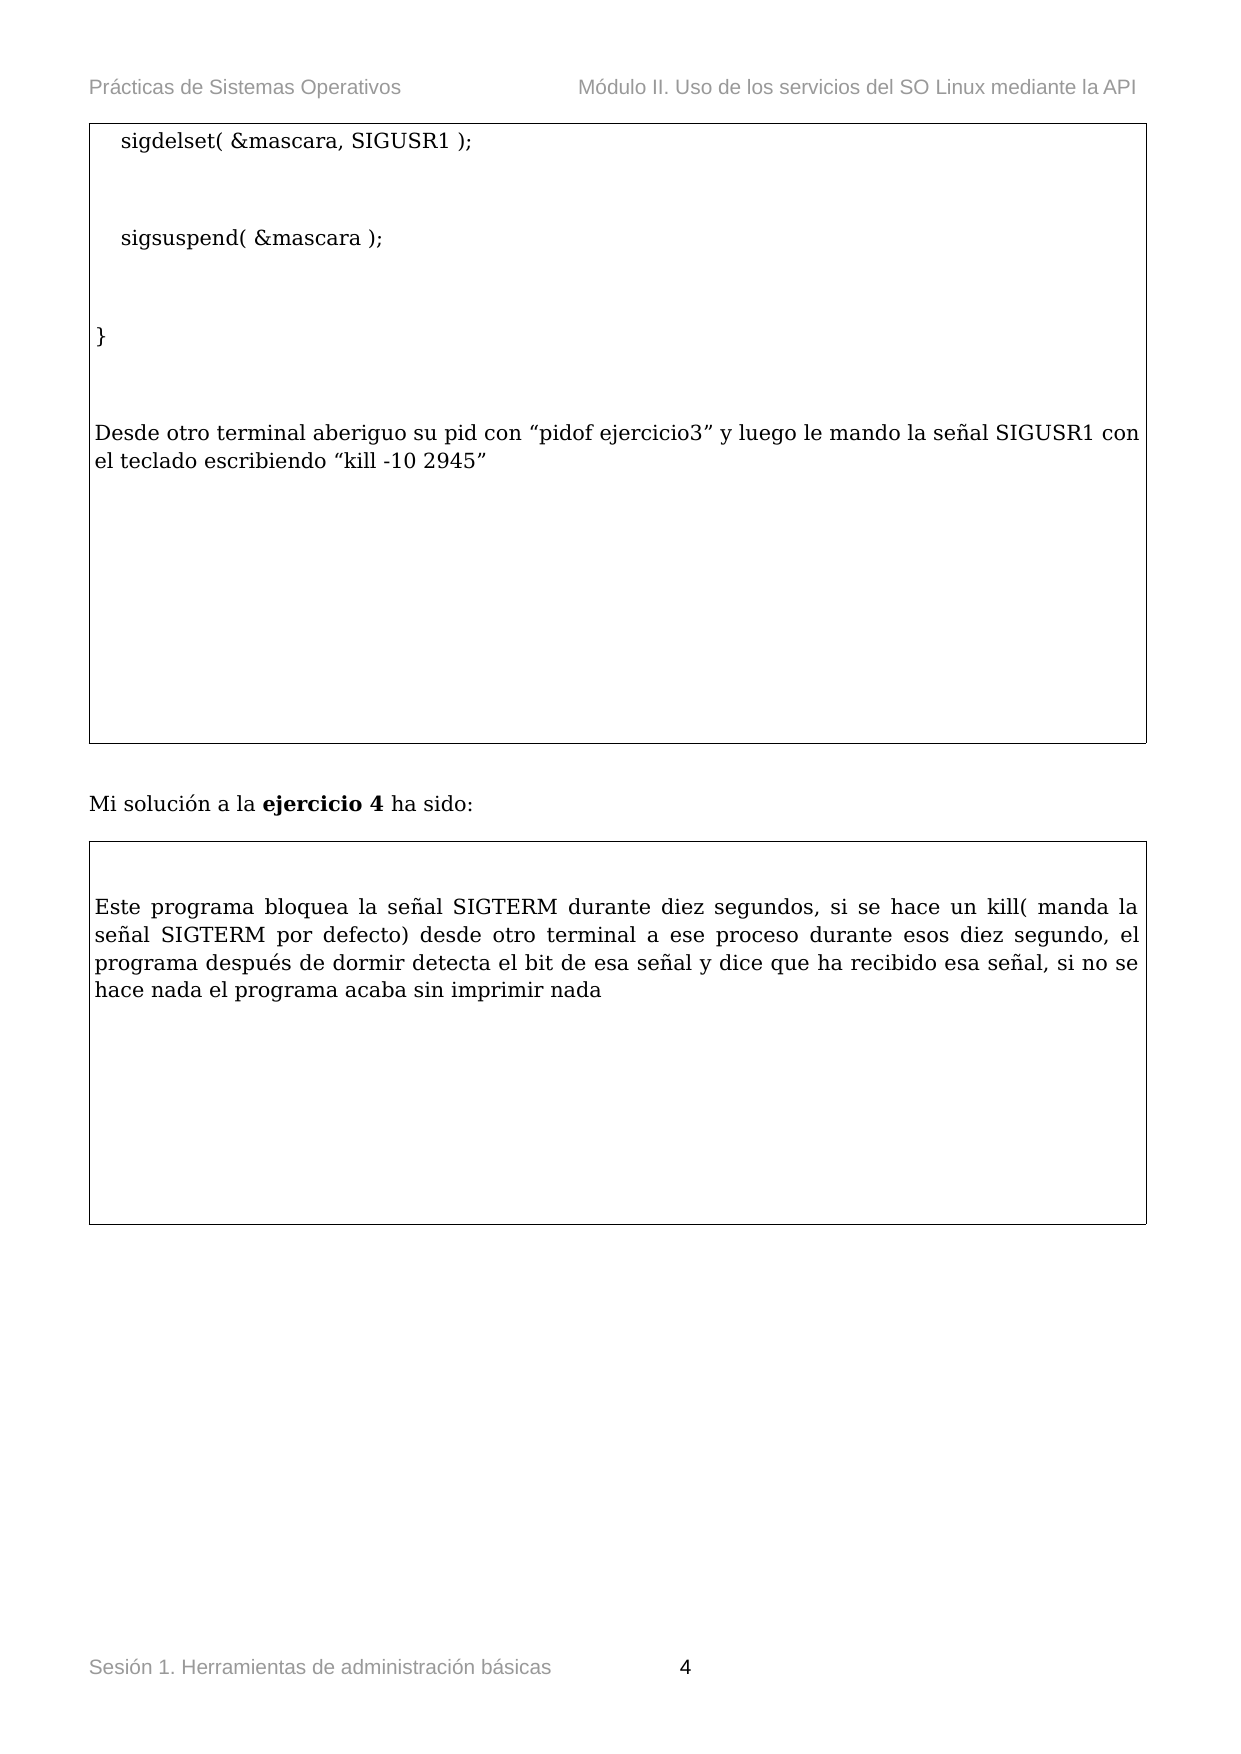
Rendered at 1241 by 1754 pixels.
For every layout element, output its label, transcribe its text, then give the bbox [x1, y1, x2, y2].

table_header Este programa bloquea la señal SIGTERM durante diez segundos, si se hace un kill( manda la señal SIGTERM por defecto) desde otro terminal a ese proceso durante esos diez segundo, el programa después de dormir detecta el bit de esa señal y dice que ha recibido esa señal, si no se hace nada el programa acaba sin imprimir nada [90, 842, 1146, 1224]
table_header sigdelset( &mascara, SIGUSR1 ); sigsuspend( &mascara ); } Desde otro terminal aberiguo su pid con “pidof ejercicio3” y luego le mando la señal SIGUSR1 con el teclado escribiendo “kill -10 2945” [90, 124, 1146, 743]
text Mi solución a la ejercicio 4 ha sido: [89, 792, 1146, 816]
